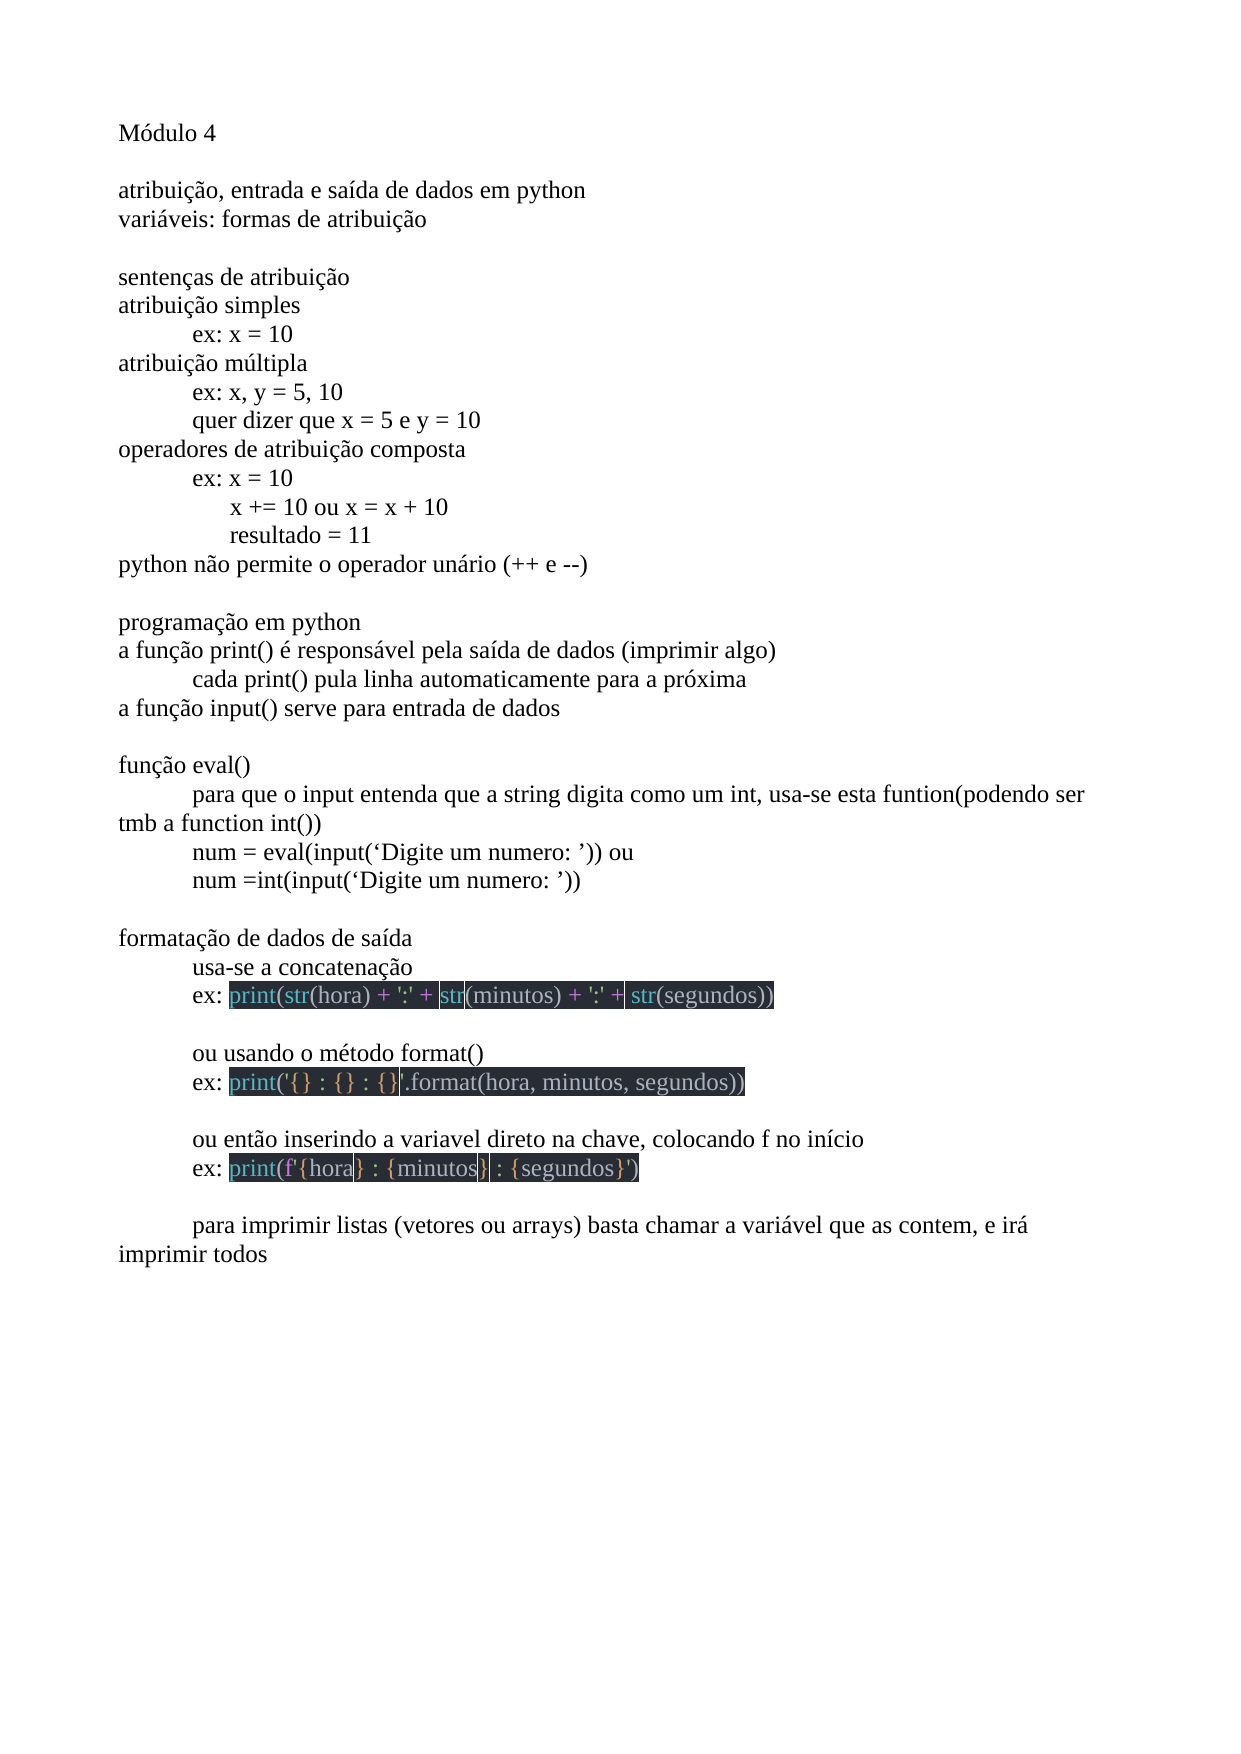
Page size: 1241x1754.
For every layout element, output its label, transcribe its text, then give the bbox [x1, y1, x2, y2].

text a função print() é responsável pela saída de dados (imprimir algo) [118, 636, 1122, 664]
text cada print() pula linha automaticamente para a próxima [118, 664, 1122, 693]
text ex: print(str(hora) + ':' + str(minutos) + ':' + str(segundos)) [118, 981, 1122, 1009]
text variáveis: formas de atribuição [118, 204, 1122, 233]
text atribuição múltipla [118, 348, 1122, 377]
text num =int(input(‘Digite um numero: ’)) [118, 866, 1122, 894]
text usa-se a concatenação [118, 952, 1122, 981]
text formatação de dados de saída [118, 923, 1122, 952]
text função eval() [118, 751, 1122, 779]
text a função input() serve para entrada de dados [118, 693, 1122, 722]
text python não permite o operador unário (++ e --) [118, 549, 1122, 578]
text ex: x = 10 [118, 463, 1122, 492]
text ou então inserindo a variavel direto na chave, colocando f no início [118, 1124, 1122, 1153]
text ex: print(f'{hora} : {minutos} : {segundos}') [118, 1153, 1122, 1182]
text resultado = 11 [118, 521, 1122, 549]
text x += 10 ou x = x + 10 [118, 492, 1122, 521]
text para que o input entenda que a string digita como um int, usa-se esta funtion(podendo ser tmb a function int()) [118, 779, 1122, 837]
text quer dizer que x = 5 e y = 10 [118, 406, 1122, 434]
text ex: x = 10 [118, 319, 1122, 348]
text para imprimir listas (vetores ou arrays) basta chamar a variável que as contem, e irá imprimir todos [118, 1211, 1122, 1268]
text ex: x, y = 5, 10 [118, 377, 1122, 406]
text programação em python [118, 607, 1122, 636]
text ex: print('{} : {} : {}'.format(hora, minutos, segundos)) [118, 1067, 1122, 1096]
text Módulo 4 [118, 118, 1122, 147]
text sentenças de atribuição [118, 262, 1122, 291]
text atribuição, entrada e saída de dados em python [118, 176, 1122, 204]
text operadores de atribuição composta [118, 434, 1122, 463]
text atribuição simples [118, 291, 1122, 319]
text num = eval(input(‘Digite um numero: ’)) ou [118, 837, 1122, 866]
text ou usando o método format() [118, 1038, 1122, 1067]
